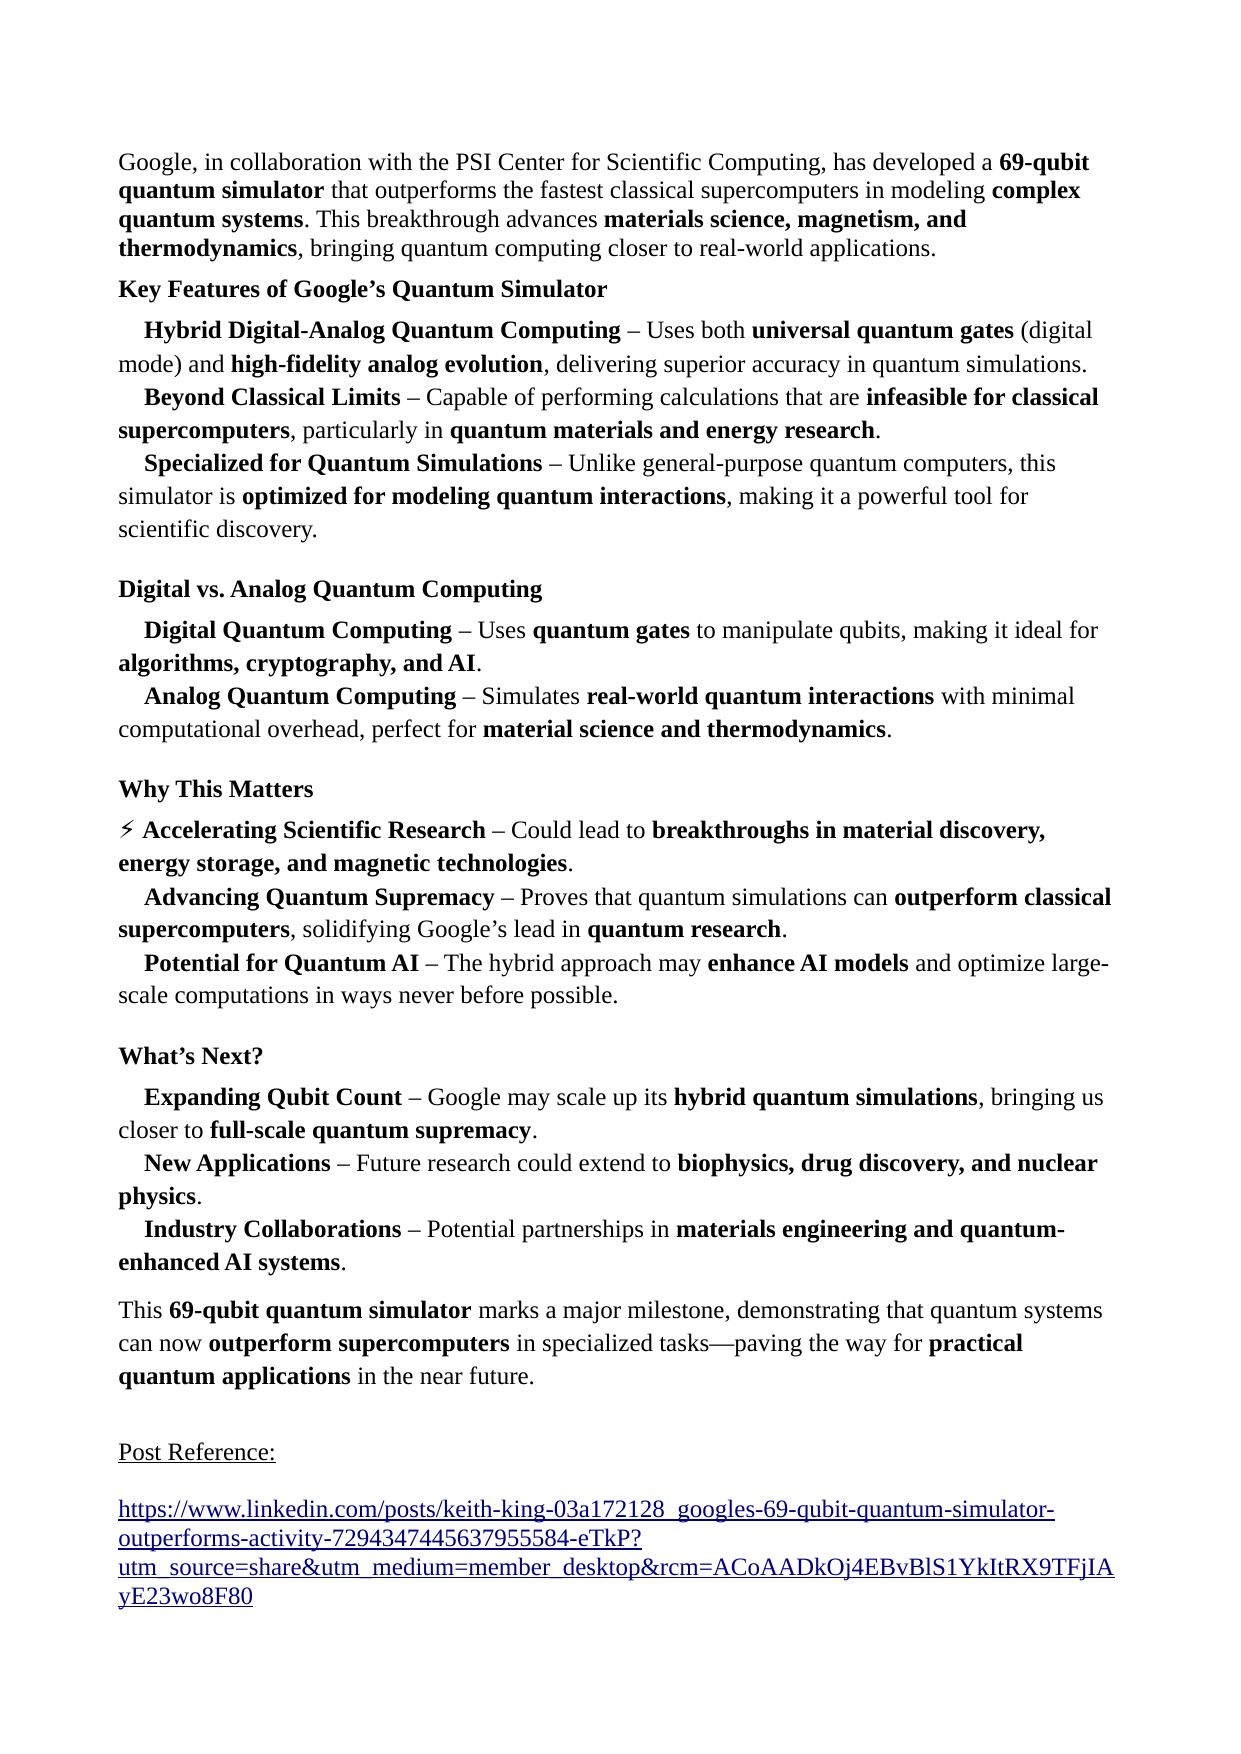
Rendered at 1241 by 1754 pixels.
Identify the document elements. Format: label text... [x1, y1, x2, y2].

subtitle Key Features of Google’s Quantum Simulator [118, 274, 1122, 303]
subtitle What’s Next? [118, 1041, 1122, 1069]
subtitle Digital vs. Analog Quantum Computing [118, 574, 1122, 603]
subtitle Why This Matters [118, 774, 1122, 803]
text Google, in collaboration with the PSI Center for Scientific Computing, has developed a 69-qubit quantum simulator that outperforms the fastest classical supercomputers in modeling complex quantum systems. This breakthrough advances materials science, magnetism, and thermodynamics, bringing quantum computing closer to real-world applications. [118, 118, 1122, 262]
text This 69-qubit quantum simulator marks a major milestone, demonstrating that quantum systems can now outperform supercomputers in specialized tasks—paving the way for practical quantum applications in the near future. [118, 1295, 1122, 1389]
text 🔹 Digital Quantum Computing – Uses quantum gates to manipulate qubits, making it ideal for algorithms, cryptography, and AI. 🔹 Analog Quantum Computing – Simulates real-world quantum interactions with minimal computational overhead, perfect for material science and thermodynamics. [118, 615, 1122, 743]
text ✅ Hybrid Digital-Analog Quantum Computing – Uses both universal quantum gates (digital mode) and high-fidelity analog evolution, delivering superior accuracy in quantum simulations. ✅ Beyond Classical Limits – Capable of performing calculations that are infeasible for classical supercomputers, particularly in quantum materials and energy research. ✅ Specialized for Quantum Simulations – Unlike general-purpose quantum computers, this simulator is optimized for modeling quantum interactions, making it a powerful tool for scientific discovery. [118, 316, 1122, 542]
text Post Reference: https://www.linkedin.com/posts/keith-king-03a172128_googles-69-qubit-quantum-simulator-outperforms-activity-7294347445637955584-eTkP?utm_source=share&utm_medium=member_desktop&rcm=ACoAADkOj4EBvBlS1YkItRX9TFjIAyE23wo8F80 [118, 1408, 1122, 1609]
text 🔸 Expanding Qubit Count – Google may scale up its hybrid quantum simulations, bringing us closer to full-scale quantum supremacy. 🔸 New Applications – Future research could extend to biophysics, drug discovery, and nuclear physics. 🔸 Industry Collaborations – Potential partnerships in materials engineering and quantum-enhanced AI systems. [118, 1082, 1122, 1276]
text ⚡ Accelerating Scientific Research – Could lead to breakthroughs in material discovery, energy storage, and magnetic technologies. 🚀 Advancing Quantum Supremacy – Proves that quantum simulations can outperform classical supercomputers, solidifying Google’s lead in quantum research. 🤖 Potential for Quantum AI – The hybrid approach may enhance AI models and optimize large-scale computations in ways never before possible. [118, 816, 1122, 1009]
